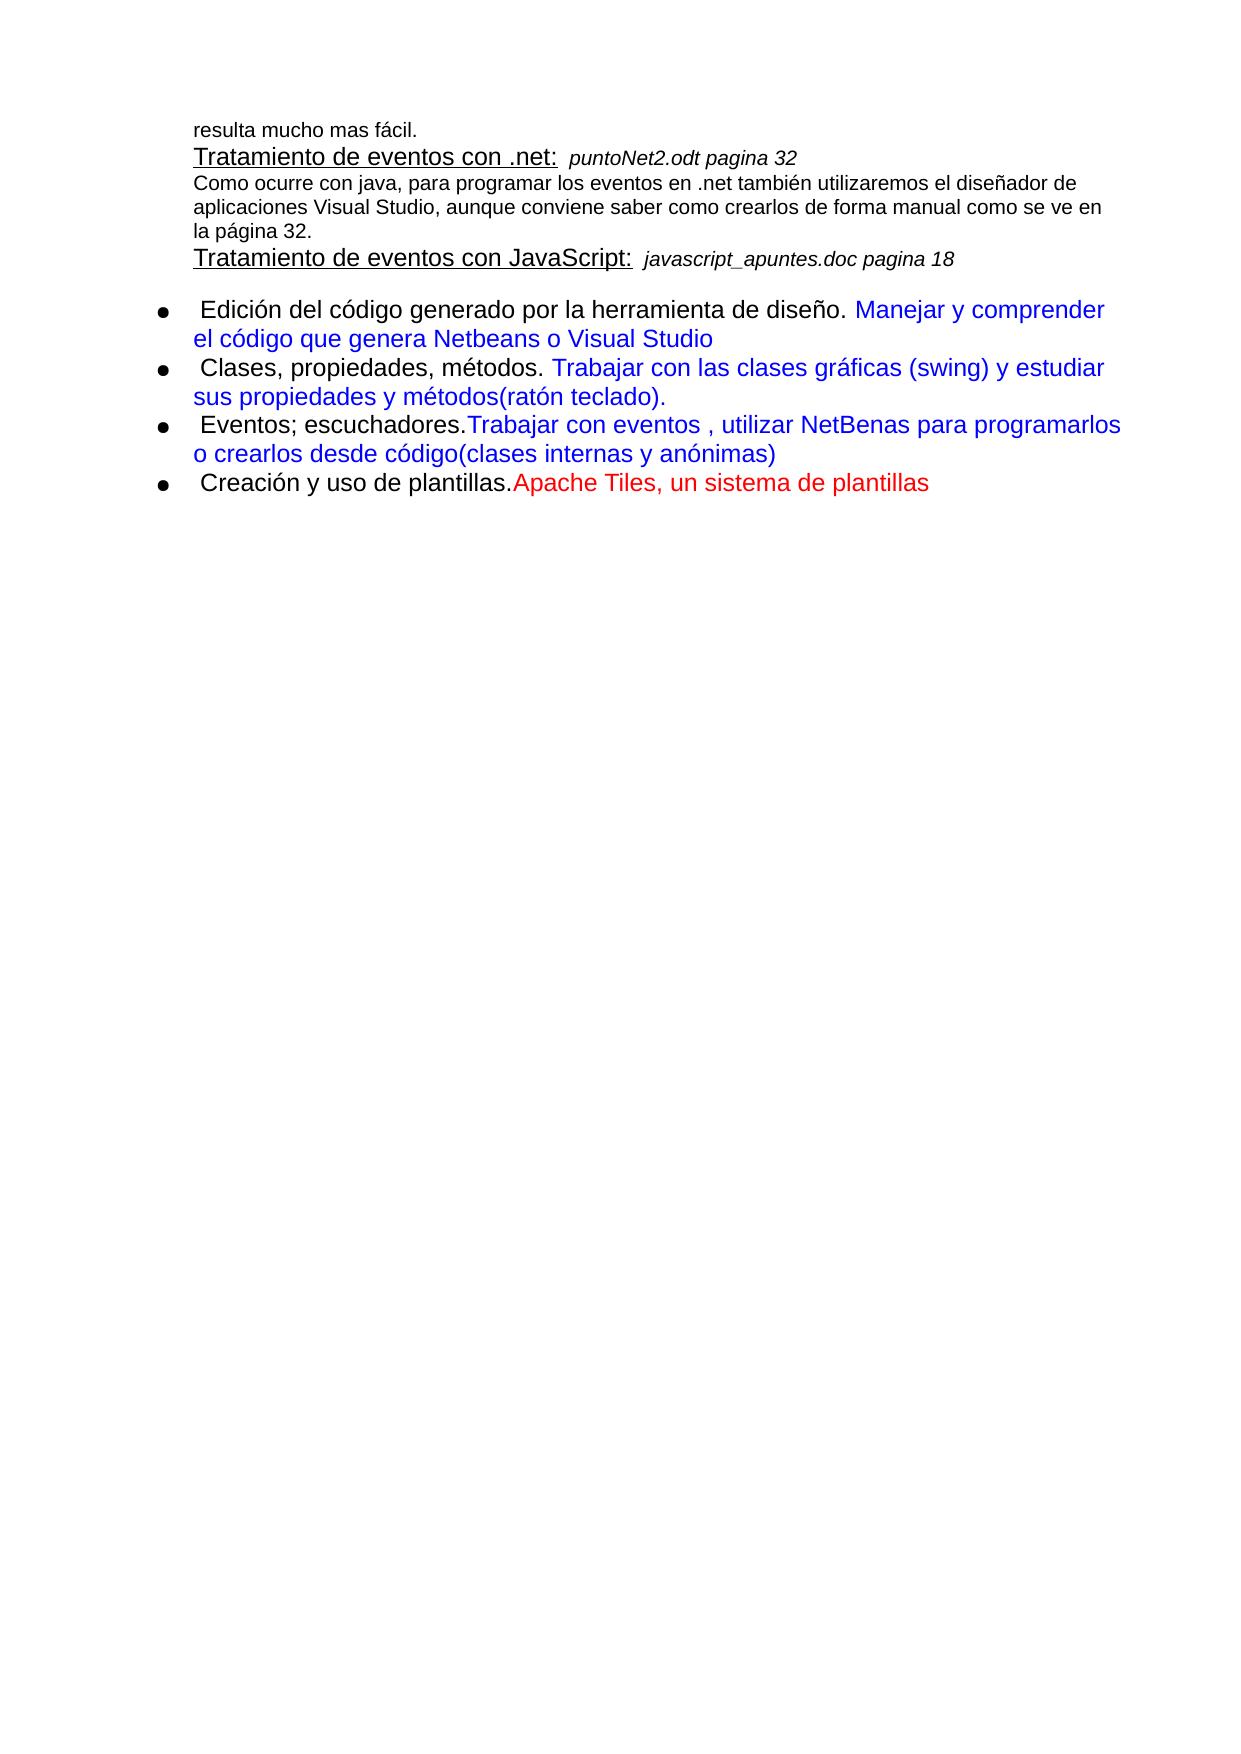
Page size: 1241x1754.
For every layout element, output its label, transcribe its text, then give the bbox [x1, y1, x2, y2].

list Como ocurre con java, para programar los eventos en .net también utilizaremos el diseñador de aplicaciones Visual Studio, aunque conviene saber como crearlos de forma manual como se ve en la página 32. [156, 171, 1122, 243]
list resulta mucho mas fácil. [156, 118, 1122, 142]
list Creación y uso de plantillas.Apache Tiles, un sistema de plantillas [156, 468, 1122, 497]
list Clases, propiedades, métodos. Trabajar con las clases gráficas (swing) y estudiar sus propiedades y métodos(ratón teclado). [156, 353, 1122, 410]
list Eventos; escuchadores.Trabajar con eventos , utilizar NetBenas para programarlos o crearlos desde código(clases internas y anónimas) [156, 410, 1122, 468]
list Tratamiento de eventos con .net: puntoNet2.odt pagina 32 [156, 142, 1122, 171]
list Tratamiento de eventos con JavaScript: javascript_apuntes.doc pagina 18 [156, 243, 1122, 271]
list Edición del código generado por la herramienta de diseño. Manejar y comprender el código que genera Netbeans o Visual Studio [156, 295, 1122, 353]
